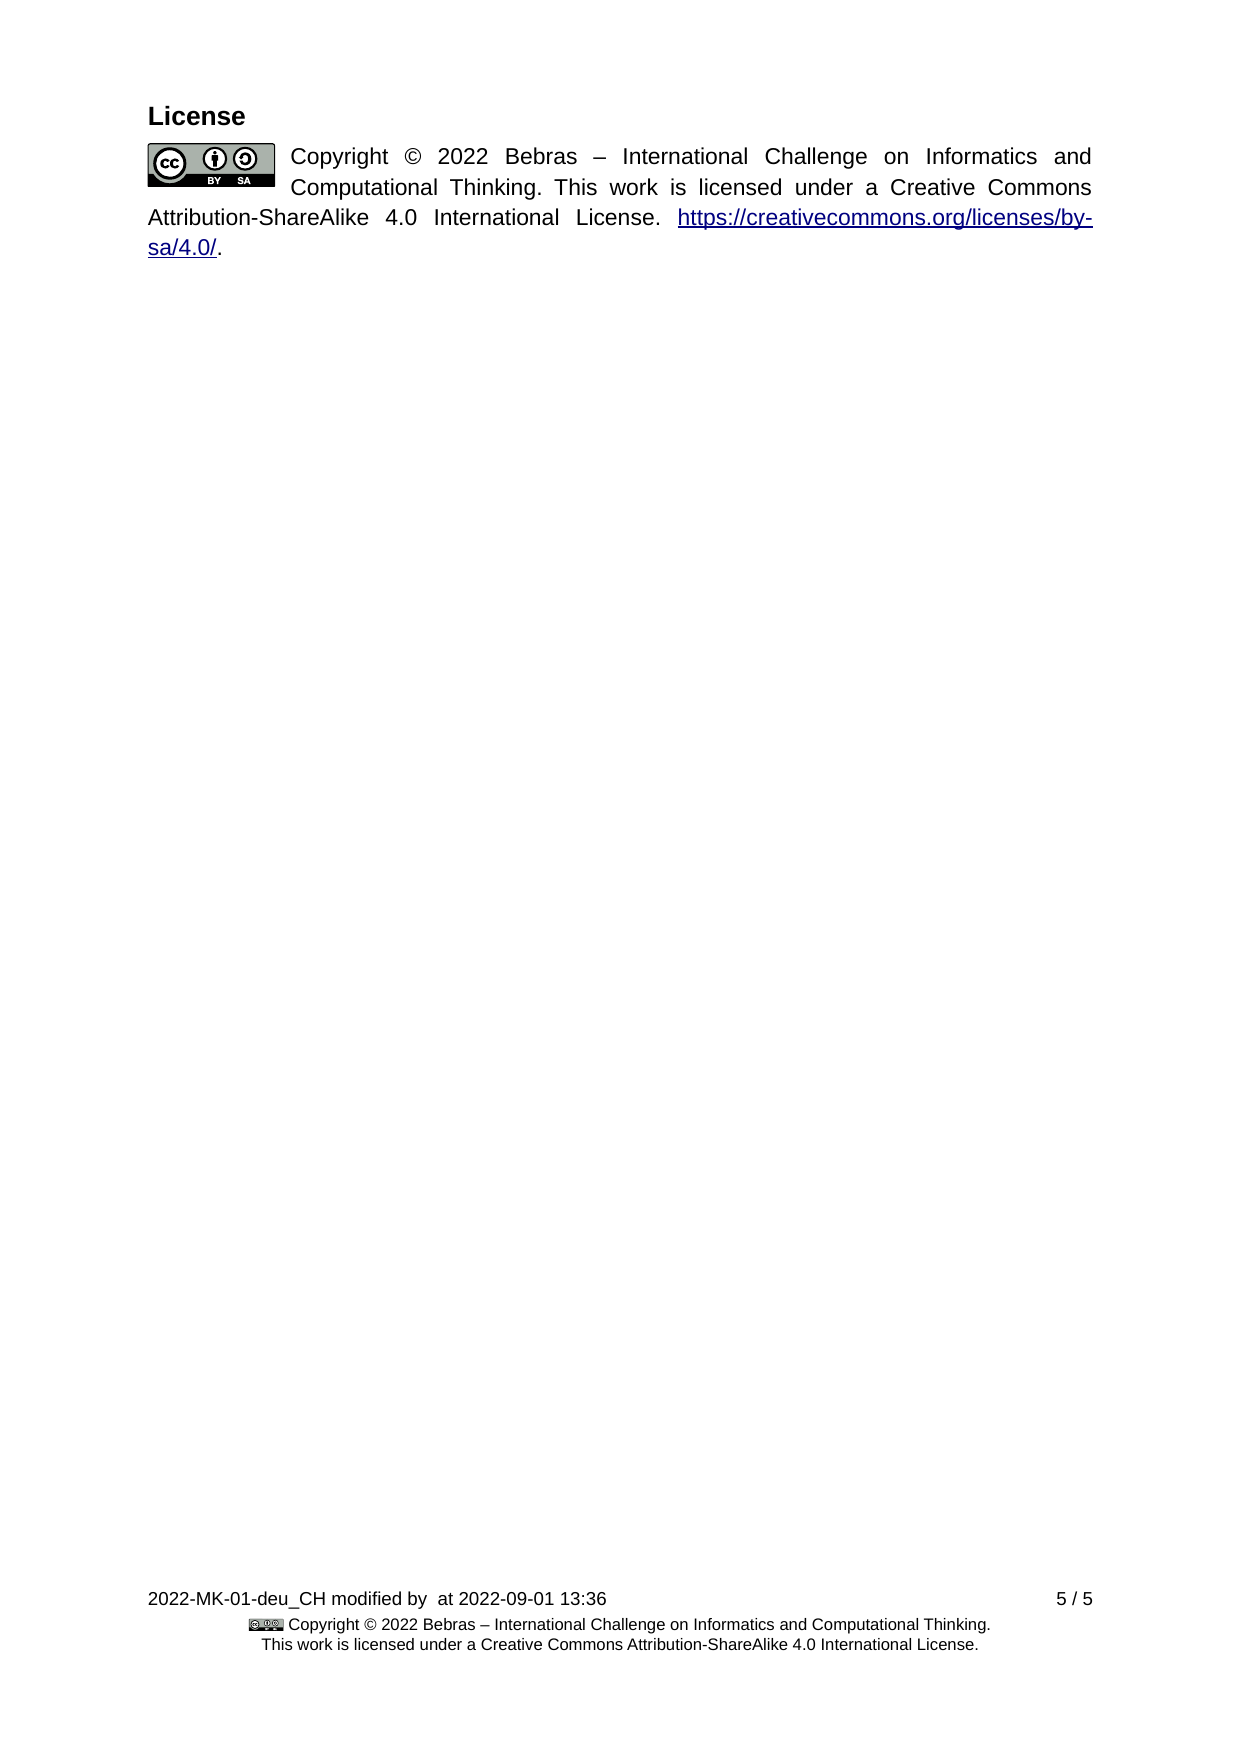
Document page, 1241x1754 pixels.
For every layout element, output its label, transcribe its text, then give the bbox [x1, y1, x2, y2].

text Copyright © 2022 Bebras – International Challenge on Informatics and Computational Thinking. This work is licensed under a Creative Commons Attribution-ShareAlike 4.0 International License. https://creativecommons.org/licenses/by-sa/4.0/. [148, 143, 1093, 260]
subtitle License [148, 100, 1093, 131]
